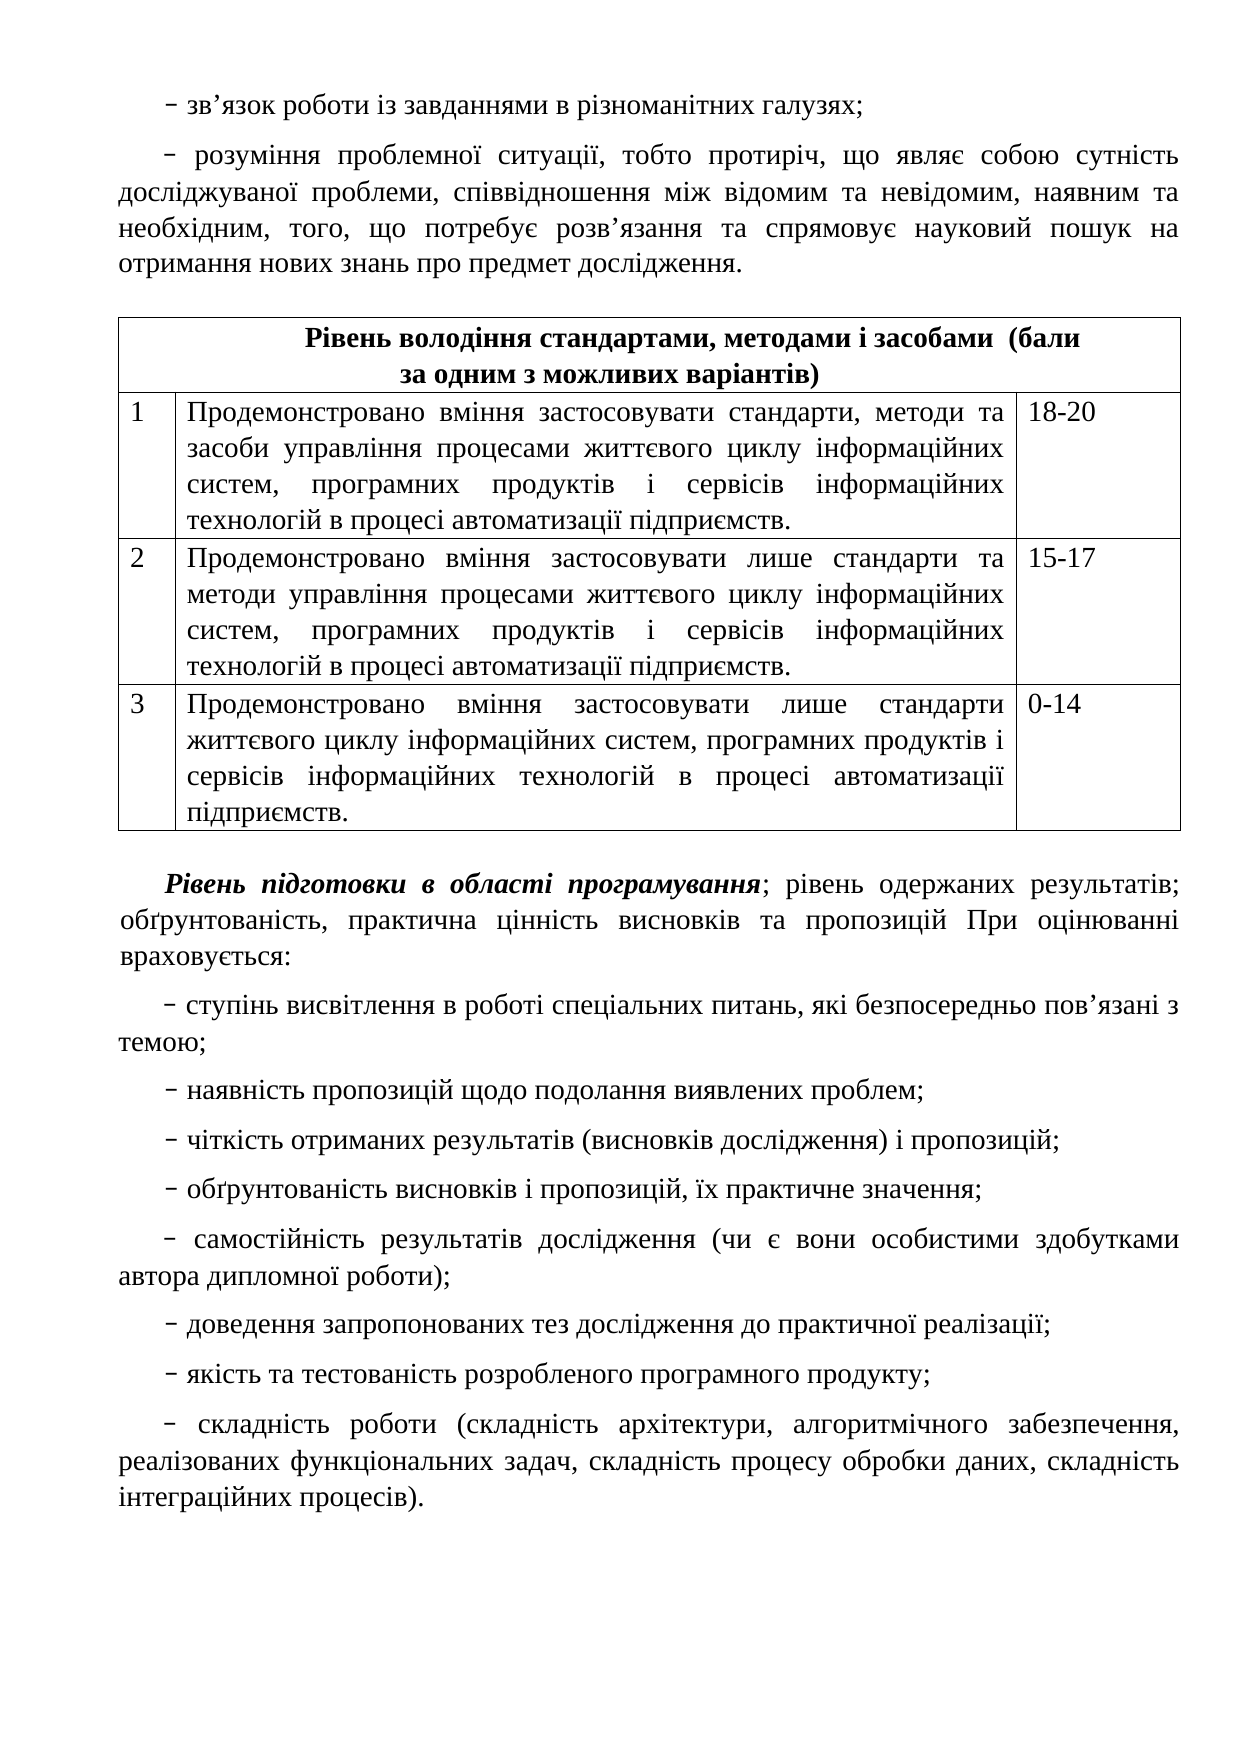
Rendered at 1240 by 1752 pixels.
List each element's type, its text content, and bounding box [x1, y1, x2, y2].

text − якість та тестованість розробленого програмного продукту; [164, 1355, 1180, 1391]
table_cell 2 [119, 539, 175, 684]
table_cell 18-20 [1017, 393, 1180, 538]
table_cell Продемонстровано вміння застосовувати лише стандарти життєвого циклу інформаційних систем, програмних продуктів і сервісів інформаційних технологій в процесі автоматизації підприємств. [176, 685, 1016, 830]
text − ступінь висвітлення в роботі спеціальних питань, які безпосередньо пов’язані з темою; [118, 986, 1180, 1057]
table_cell Продемонстровано вміння застосовувати стандарти, методи та засоби управління процесами життєвого циклу інформаційних систем, програмних продуктів і сервісів інформаційних технологій в процесі автоматизації підприємств. [176, 393, 1016, 538]
table_cell 3 [119, 685, 175, 830]
text − наявність пропозицій щодо подолання виявлених проблем; [164, 1071, 1180, 1107]
text − доведення запропонованих тез дослідження до практичної реалізації; [164, 1306, 1180, 1341]
text − зв’язок роботи із завданнями в різноманітних галузях; [164, 86, 1180, 122]
table_header Рівень володіння стандартами, методами і засобами (бали за одним з можливих варіантів) [175, 318, 1180, 392]
text − чіткість отриманих результатів (висновків дослідження) і пропозицій; [164, 1121, 1180, 1156]
table_header [119, 318, 175, 392]
table_cell 1 [119, 393, 175, 538]
text Рівень підготовки в області програмування; рівень одержаних результатів; обґрунтованість, практична цінність висновків та пропозицій При оцінюванні враховується: [120, 867, 1180, 972]
table_cell 15-17 [1017, 539, 1180, 684]
text − самостійність результатів дослідження (чи є вони особистими здобутками автора дипломної роботи); [118, 1220, 1180, 1292]
text − обґрунтованість висновків і пропозицій, їх практичне значення; [164, 1171, 1180, 1206]
text − складність роботи (складність архітектури, алгоритмічного забезпечення, реалізованих функціональних задач, складність процесу обробки даних, складність інтеграційних процесів). [118, 1405, 1180, 1512]
text − розуміння проблемної ситуації, тобто протиріч, що являє собою сутність досліджуваної проблеми, співвідношення між відомим та невідомим, наявним та необхідним, того, що потребує розв’язання та спрямовує науковий пошук на отримання нових знань про предмет дослідження. [118, 136, 1180, 279]
table_cell 0-14 [1017, 685, 1180, 830]
table_cell Продемонстровано вміння застосовувати лише стандарти та методи управління процесами життєвого циклу інформаційних систем, програмних продуктів і сервісів інформаційних технологій в процесі автоматизації підприємств. [176, 539, 1016, 684]
